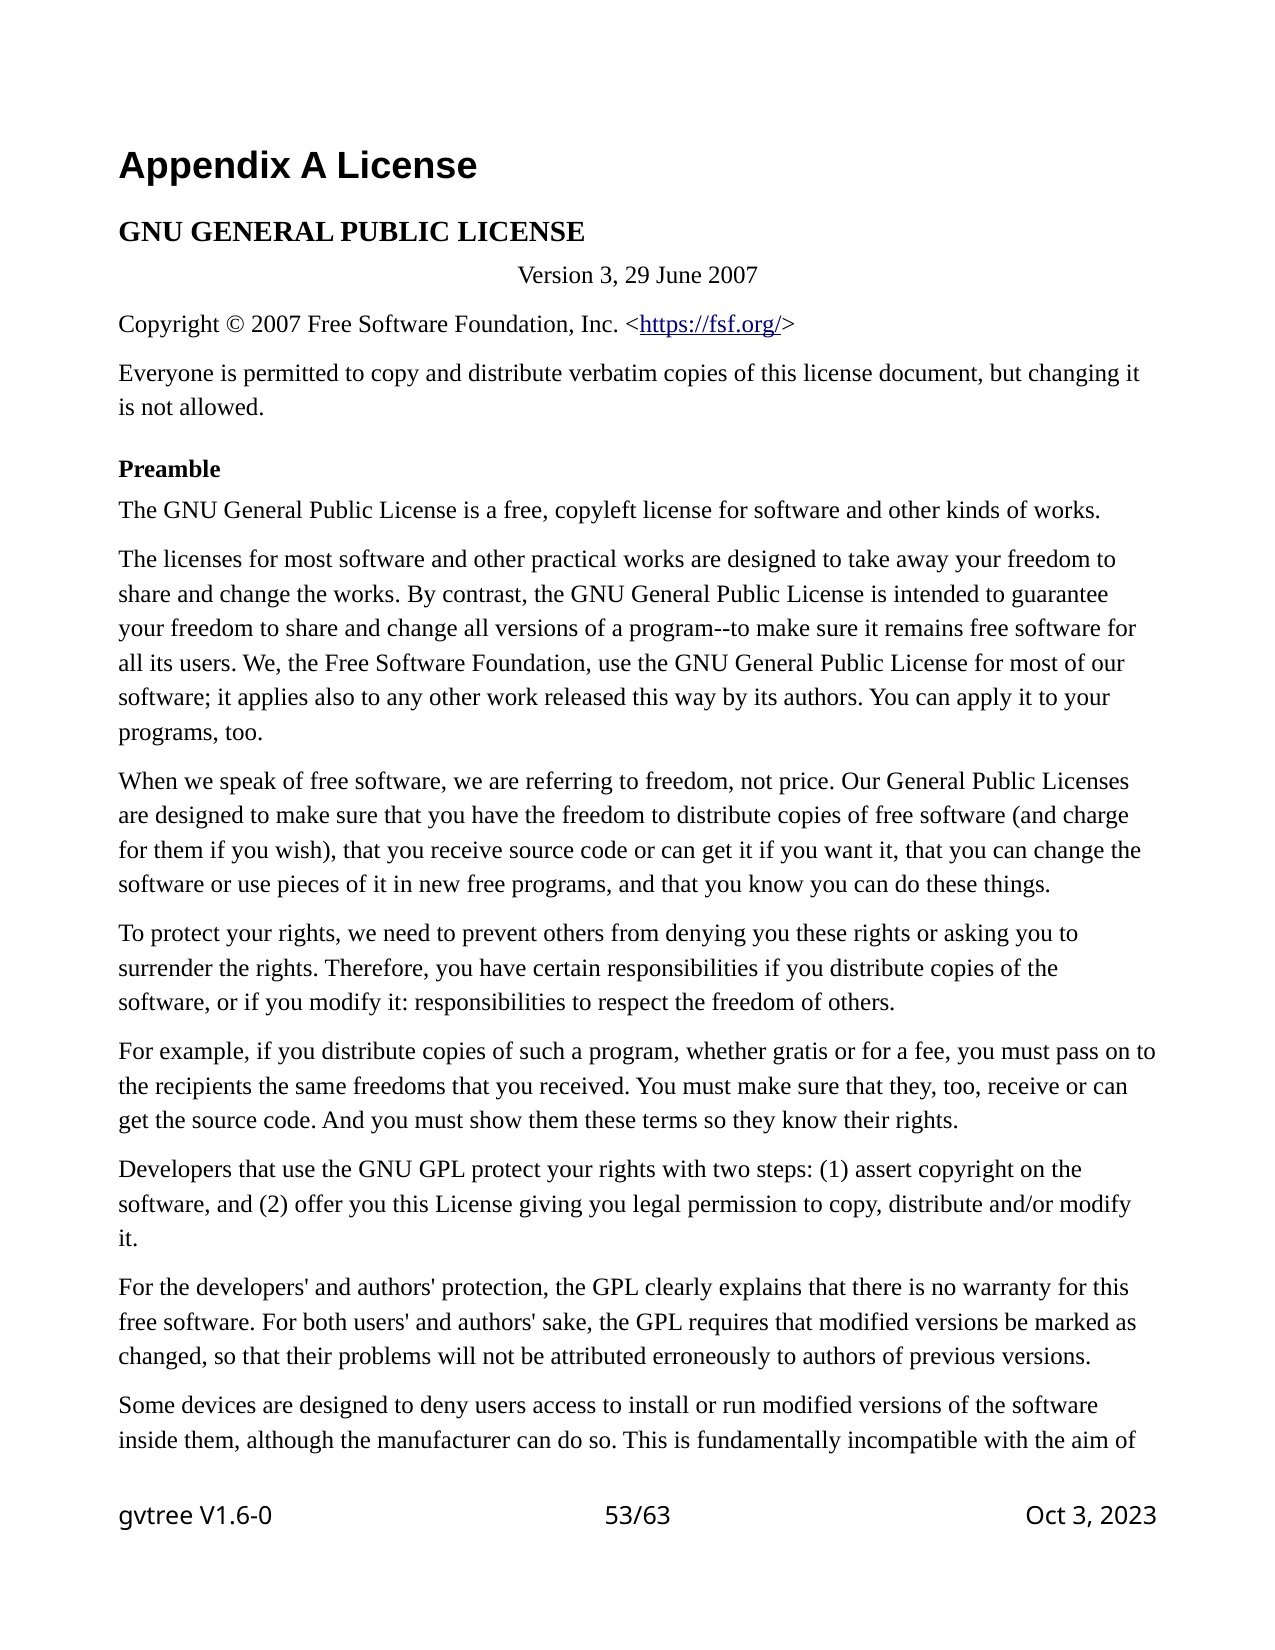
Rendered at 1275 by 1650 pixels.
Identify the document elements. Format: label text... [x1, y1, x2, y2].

text For example, if you distribute copies of such a program, whether gratis or for a fee, you must pass on to the recipients the same freedoms that you received. You must make sure that they, too, receive or can get the source code. And you must show them these terms so they know their rights. [118, 1036, 1157, 1134]
subtitle Appendix A License [118, 143, 1157, 187]
text Some devices are designed to deny users access to install or run modified versions of the software inside them, although the manufacturer can do so. This is fundamentally incompatible with the aim of [118, 1390, 1157, 1454]
text Everyone is permitted to copy and distribute verbatim copies of this license document, but changing it is not allowed. [118, 358, 1157, 421]
text For the developers' and authors' protection, the GPL clearly explains that there is no warranty for this free software. For both users' and authors' sake, the GPL requires that modified versions be marked as changed, so that their problems will not be attributed erroneously to authors of previous versions. [118, 1272, 1157, 1370]
text When we speak of free software, we are referring to freedom, not price. Our General Public Licenses are designed to make sure that you have the freedom to distribute copies of free software (and charge for them if you wish), that you receive source code or can get it if you want it, that you can change the software or use pieces of it in new free programs, and that you know you can do these things. [118, 766, 1157, 898]
subtitle GNU GENERAL PUBLIC LICENSE [118, 214, 1157, 247]
text Version 3, 29 June 2007 [118, 260, 1157, 289]
text The GNU General Public License is a free, copyleft license for software and other kinds of works. [118, 495, 1157, 524]
text Copyright © 2007 Free Software Foundation, Inc. <https://fsf.org/> [118, 309, 1157, 338]
text Developers that use the GNU GPL protect your rights with two steps: (1) assert copyright on the software, and (2) offer you this License giving you legal permission to copy, distribute and/or modify it. [118, 1154, 1157, 1252]
text To protect your rights, we need to prevent others from denying you these rights or asking you to surrender the rights. Therefore, you have certain responsibilities if you distribute copies of the software, or if you modify it: responsibilities to respect the freedom of others. [118, 918, 1157, 1016]
text The licenses for most software and other practical works are designed to take away your freedom to share and change the works. By contrast, the GNU General Public License is intended to guarantee your freedom to share and change all versions of a program--to make sure it remains free software for all its users. We, the Free Software Foundation, use the GNU General Public License for most of our software; it applies also to any other work released this way by its authors. You can apply it to your programs, too. [118, 544, 1157, 746]
subtitle Preamble [118, 454, 1157, 483]
